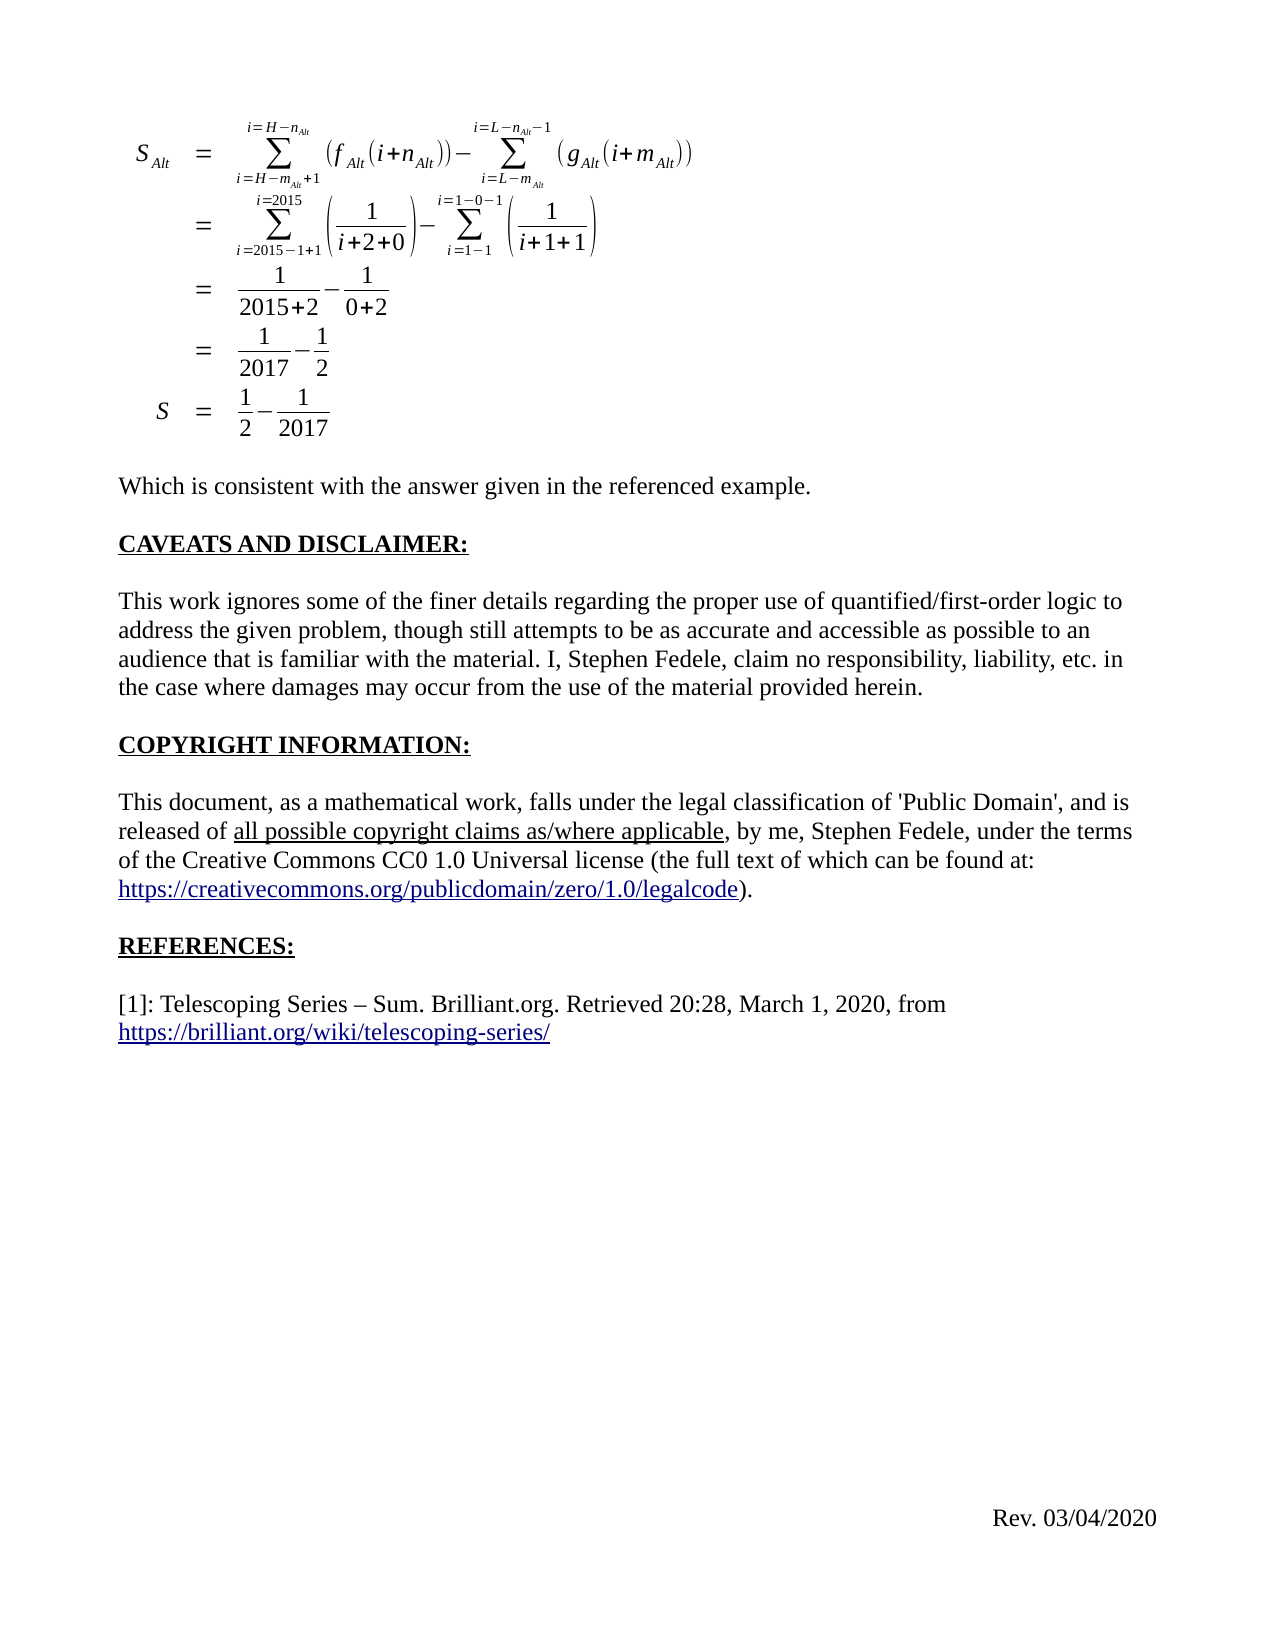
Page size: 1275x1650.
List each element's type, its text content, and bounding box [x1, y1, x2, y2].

text Which is consistent with the answer given in the referenced example. [118, 471, 1157, 500]
text This document, as a mathematical work, falls under the legal classification of 'Public Domain', and is released of all possible copyright claims as/where applicable, by me, Stephen Fedele, under the terms of the Creative Commons CC0 1.0 Universal license (the full text of which can be found at: https://creativecommons.org/publicdomain/zero/1.0/legalcode). [118, 787, 1157, 902]
text REFERENCES: [118, 931, 1157, 960]
text COPYRIGHT INFORMATION: [118, 730, 1157, 759]
text CAVEATS AND DISCLAIMER: [118, 529, 1157, 557]
text [1]: Telescoping Series – Sum. Brilliant.org. Retrieved 20:28, March 1, 2020, from https://brilliant.org/wiki/telescoping-series/ [118, 989, 1157, 1046]
text This work ignores some of the finer details regarding the proper use of quantified/first-order logic to address the given problem, though still attempts to be as accurate and accessible as possible to an audience that is familiar with the material. I, Stephen Fedele, claim no responsibility, liability, etc. in the case where damages may occur from the use of the material provided herein. [118, 586, 1157, 701]
